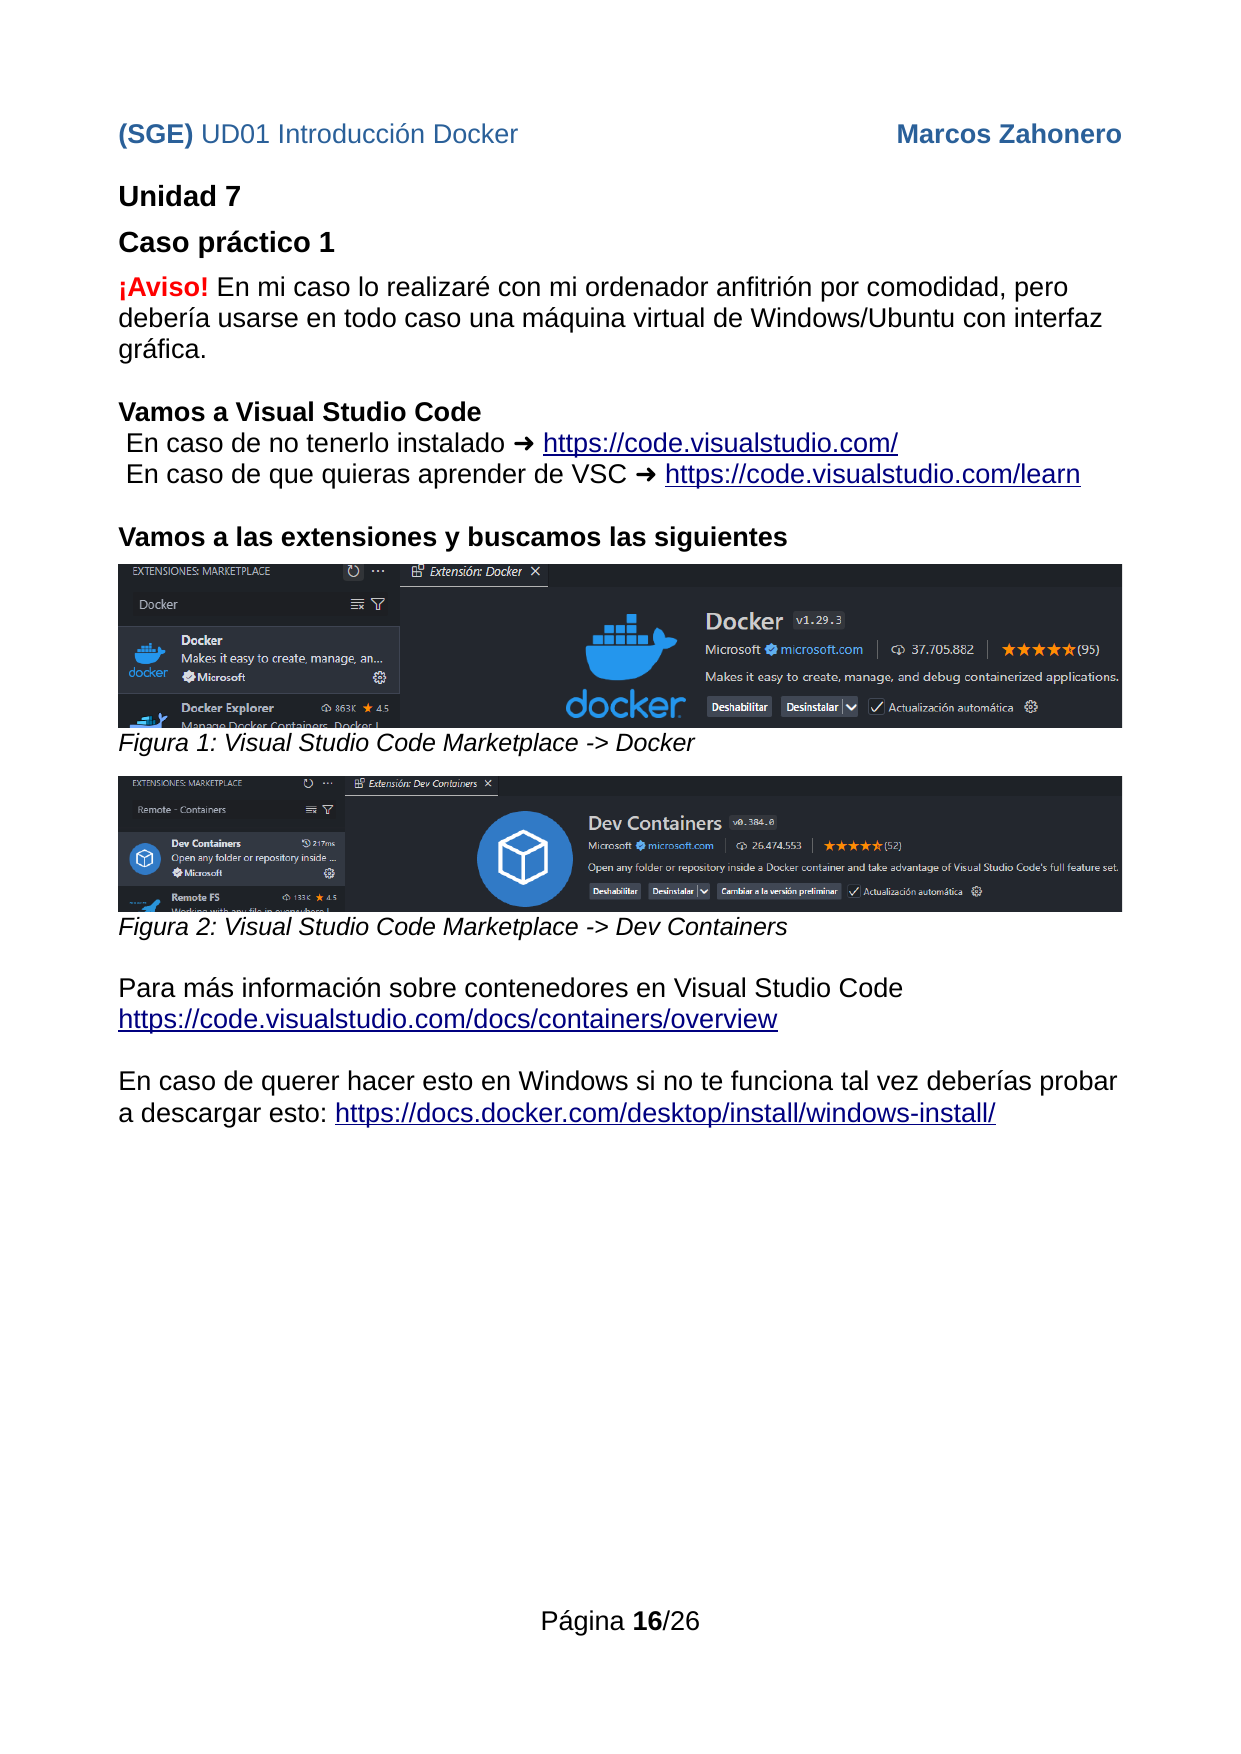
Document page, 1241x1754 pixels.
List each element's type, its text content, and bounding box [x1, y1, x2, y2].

picture [118, 776, 1123, 912]
text Vamos a las extensiones y buscamos las siguientes [118, 521, 1122, 552]
text Figura 2: Visual Studio Code Marketplace -> Dev Containers [118, 912, 1122, 940]
text Figura 1: Visual Studio Code Marketplace -> Docker [118, 728, 1122, 757]
subtitle Unidad 7 [118, 179, 1122, 212]
text Vamos a Visual Studio Code [118, 396, 1122, 427]
text Para más información sobre contenedores en Visual Studio Code [118, 972, 1122, 1003]
text En caso de no tenerlo instalado ➜ https://code.visualstudio.com/ [118, 427, 1122, 458]
picture [118, 564, 1123, 728]
text En caso de que quieras aprender de VSC ➜ https://code.visualstudio.com/learn [118, 458, 1122, 490]
text https://code.visualstudio.com/docs/containers/overview [118, 1003, 1122, 1034]
subtitle Caso práctico 1 [118, 225, 1122, 258]
text ¡Aviso! En mi caso lo realizaré con mi ordenador anfitrión por comodidad, pero debería usarse en todo caso una máquina virtual de Windows/Ubuntu con interfaz gráfica. [118, 271, 1122, 365]
text En caso de querer hacer esto en Windows si no te funciona tal vez deberías probar a descargar esto: https://docs.docker.com/desktop/install/windows-install/ [118, 1065, 1122, 1128]
